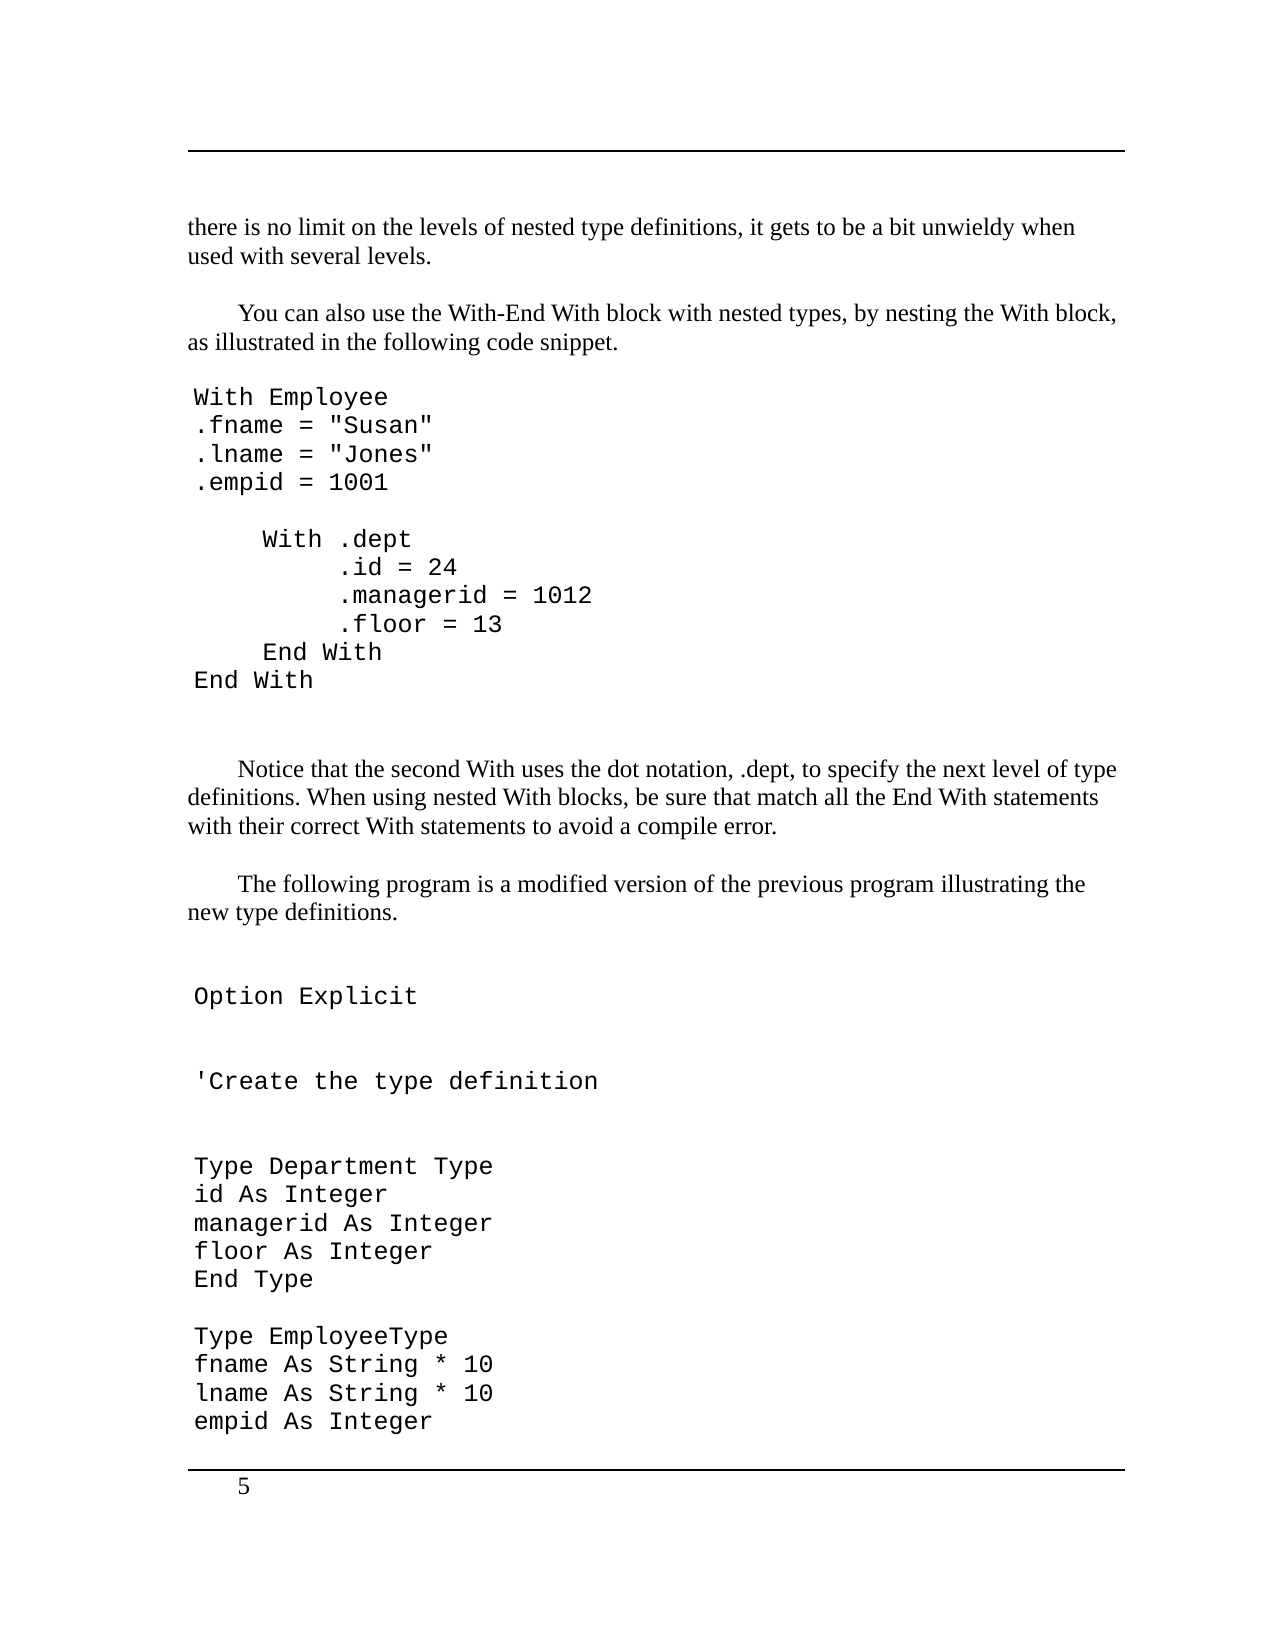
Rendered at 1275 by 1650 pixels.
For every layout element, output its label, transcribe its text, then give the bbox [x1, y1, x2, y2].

text floor As Integer [187, 1239, 1125, 1267]
text fname As String * 10 [187, 1352, 1125, 1380]
text The following program is a modified version of the previous program illustrating the new type definitions. [187, 869, 1125, 926]
text End With [187, 639, 1125, 668]
text With Employee [187, 384, 1125, 413]
text there is no limit on the levels of nested type definitions, it gets to be a bit unwieldy when used with several levels. [187, 212, 1125, 269]
text .fname = "Susan" [187, 413, 1125, 441]
text lname As String * 10 [187, 1380, 1125, 1409]
text .lname = "Jones" [187, 441, 1125, 469]
text empid As Integer [187, 1409, 1125, 1437]
text Option Explicit [187, 984, 1125, 1012]
text .id = 24 [187, 554, 1125, 583]
text Notice that the second With uses the dot notation, .dept, to specify the next level of type definitions. When using nested With blocks, be sure that match all the End With statements with their correct With statements to avoid a compile error. [187, 754, 1125, 840]
text managerid As Integer [187, 1210, 1125, 1239]
text With .dept [187, 526, 1125, 554]
text id As Integer [187, 1182, 1125, 1210]
text 'Create the type definition [187, 1069, 1125, 1097]
text .floor = 13 [187, 611, 1125, 639]
text End Type [187, 1267, 1125, 1295]
text You can also use the With-End With block with nested types, by nesting the With block, as illustrated in the following code snippet. [187, 298, 1125, 356]
text Type EmployeeType [187, 1324, 1125, 1352]
text .managerid = 1012 [187, 583, 1125, 611]
text End With [187, 668, 1125, 696]
text .empid = 1001 [187, 469, 1125, 498]
text Type Department Type [187, 1154, 1125, 1182]
